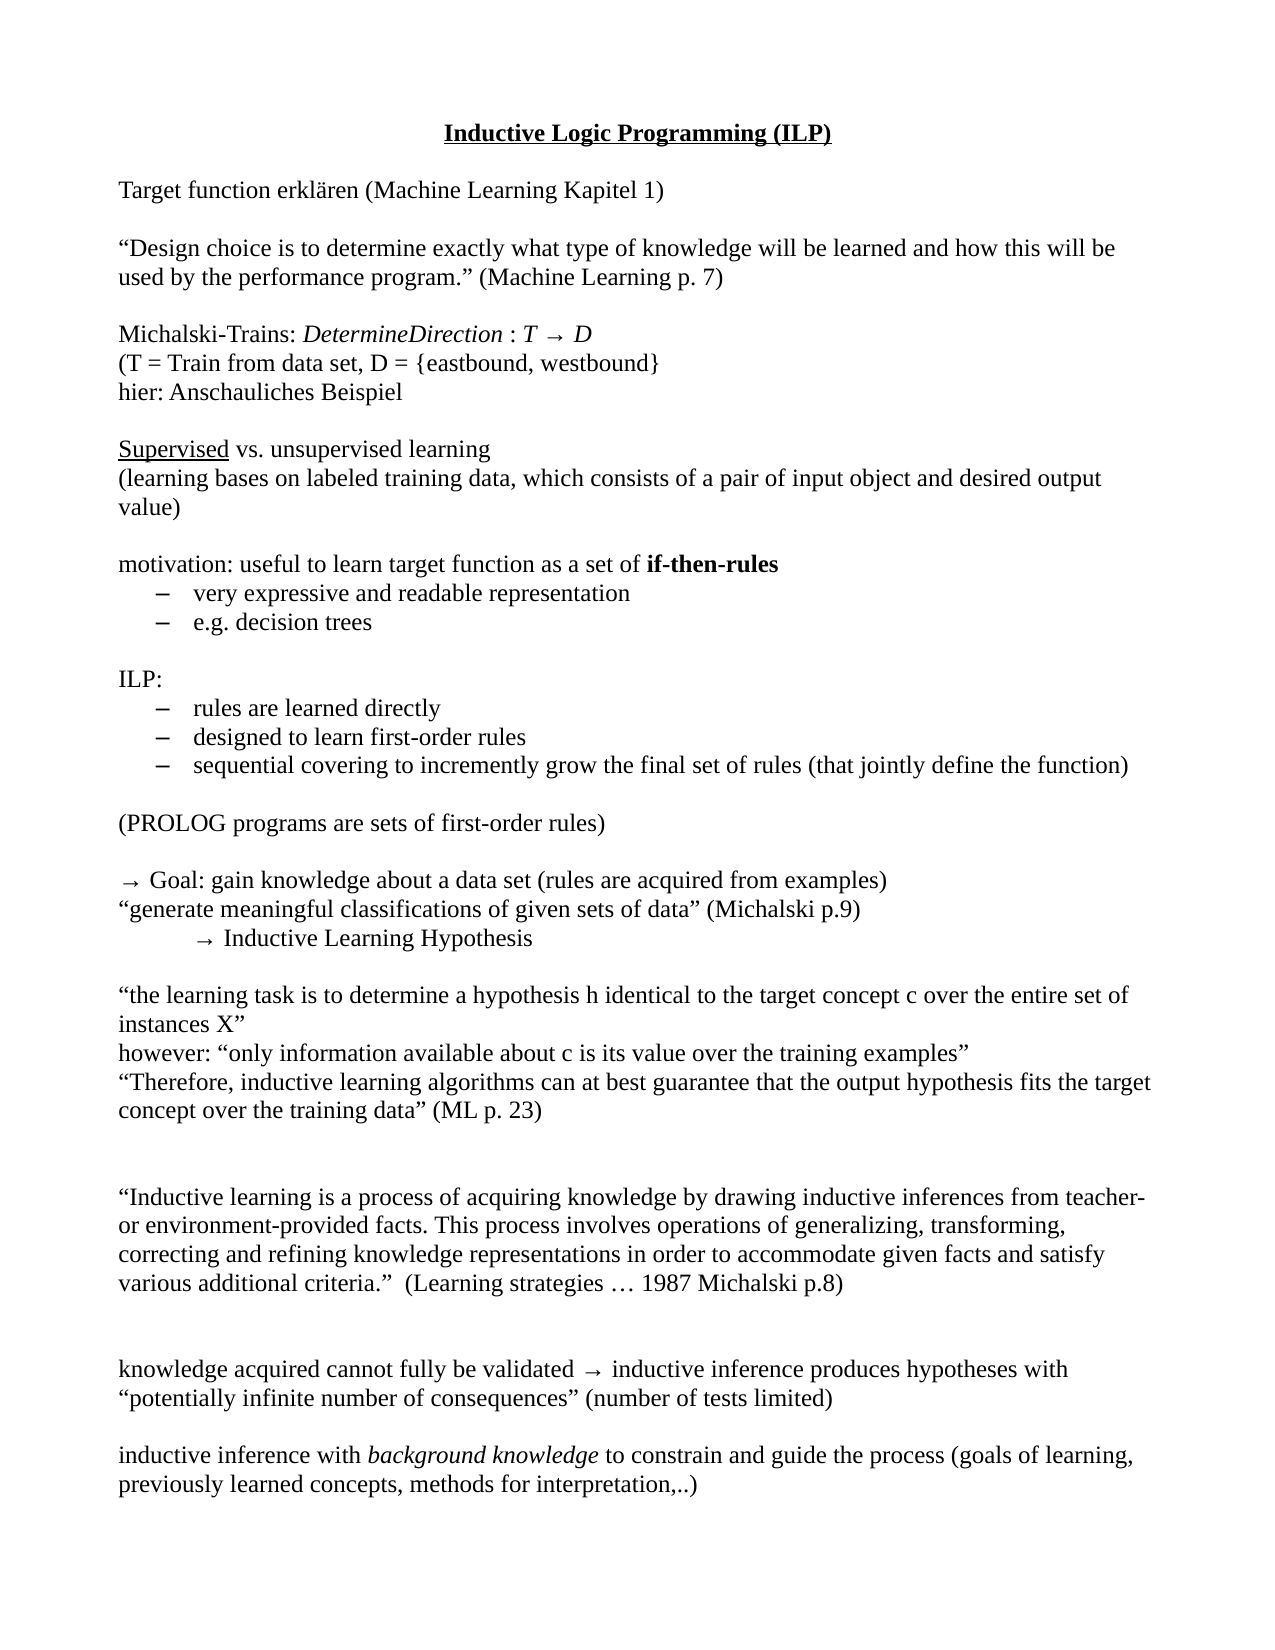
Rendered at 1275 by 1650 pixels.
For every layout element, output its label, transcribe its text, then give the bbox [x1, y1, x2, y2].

text however: “only information available about c is its value over the training examples” [118, 1038, 1157, 1067]
text “Therefore, inductive learning algorithms can at best guarantee that the output hypothesis fits the target concept over the training data” (ML p. 23) [118, 1067, 1157, 1124]
list designed to learn first-order rules [156, 722, 1157, 751]
text ILP: [118, 664, 1157, 693]
text hier: Anschauliches Beispiel [118, 377, 1157, 406]
text inductive inference with background knowledge to constrain and guide the process (goals of learning, previously learned concepts, methods for interpretation,..) [118, 1441, 1157, 1498]
text knowledge acquired cannot fully be validated → inductive inference produces hypotheses with “potentially infinite number of consequences” (number of tests limited) [118, 1354, 1157, 1412]
text (PROLOG programs are sets of first-order rules) [118, 808, 1157, 837]
text “Design choice is to determine exactly what type of knowledge will be learned and how this will be used by the performance program.” (Machine Learning p. 7) [118, 233, 1157, 291]
text “generate meaningful classifications of given sets of data” (Michalski p.9) [118, 894, 1157, 923]
list e.g. decision trees [156, 607, 1157, 636]
text “the learning task is to determine a hypothesis h identical to the target concept c over the entire set of instances X” [118, 981, 1157, 1038]
text Inductive Logic Programming (ILP) [118, 118, 1157, 147]
list rules are learned directly [156, 693, 1157, 722]
text (T = Train from data set, D = {eastbound, westbound} [118, 348, 1157, 377]
text Target function erklären (Machine Learning Kapitel 1) [118, 176, 1157, 204]
text motivation: useful to learn target function as a set of if-then-rules [118, 549, 1157, 578]
text “Inductive learning is a process of acquiring knowledge by drawing inductive inferences from teacher- or environment-provided facts. This process involves operations of generalizing, transforming, correcting and refining knowledge representations in order to accommodate given facts and satisfy various additional criteria.” (Learning strategies … 1987 Michalski p.8) [118, 1182, 1157, 1297]
text Supervised vs. unsupervised learning [118, 434, 1157, 463]
text → Goal: gain knowledge about a data set (rules are acquired from examples) [118, 866, 1157, 894]
text Michalski-Trains: DetermineDirection : T → D [118, 319, 1157, 348]
text → Inductive Learning Hypothesis [118, 923, 1157, 952]
list sequential covering to incremently grow the final set of rules (that jointly define the function) [156, 751, 1157, 779]
list very expressive and readable representation [156, 578, 1157, 607]
text (learning bases on labeled training data, which consists of a pair of input object and desired output value) [118, 463, 1157, 521]
